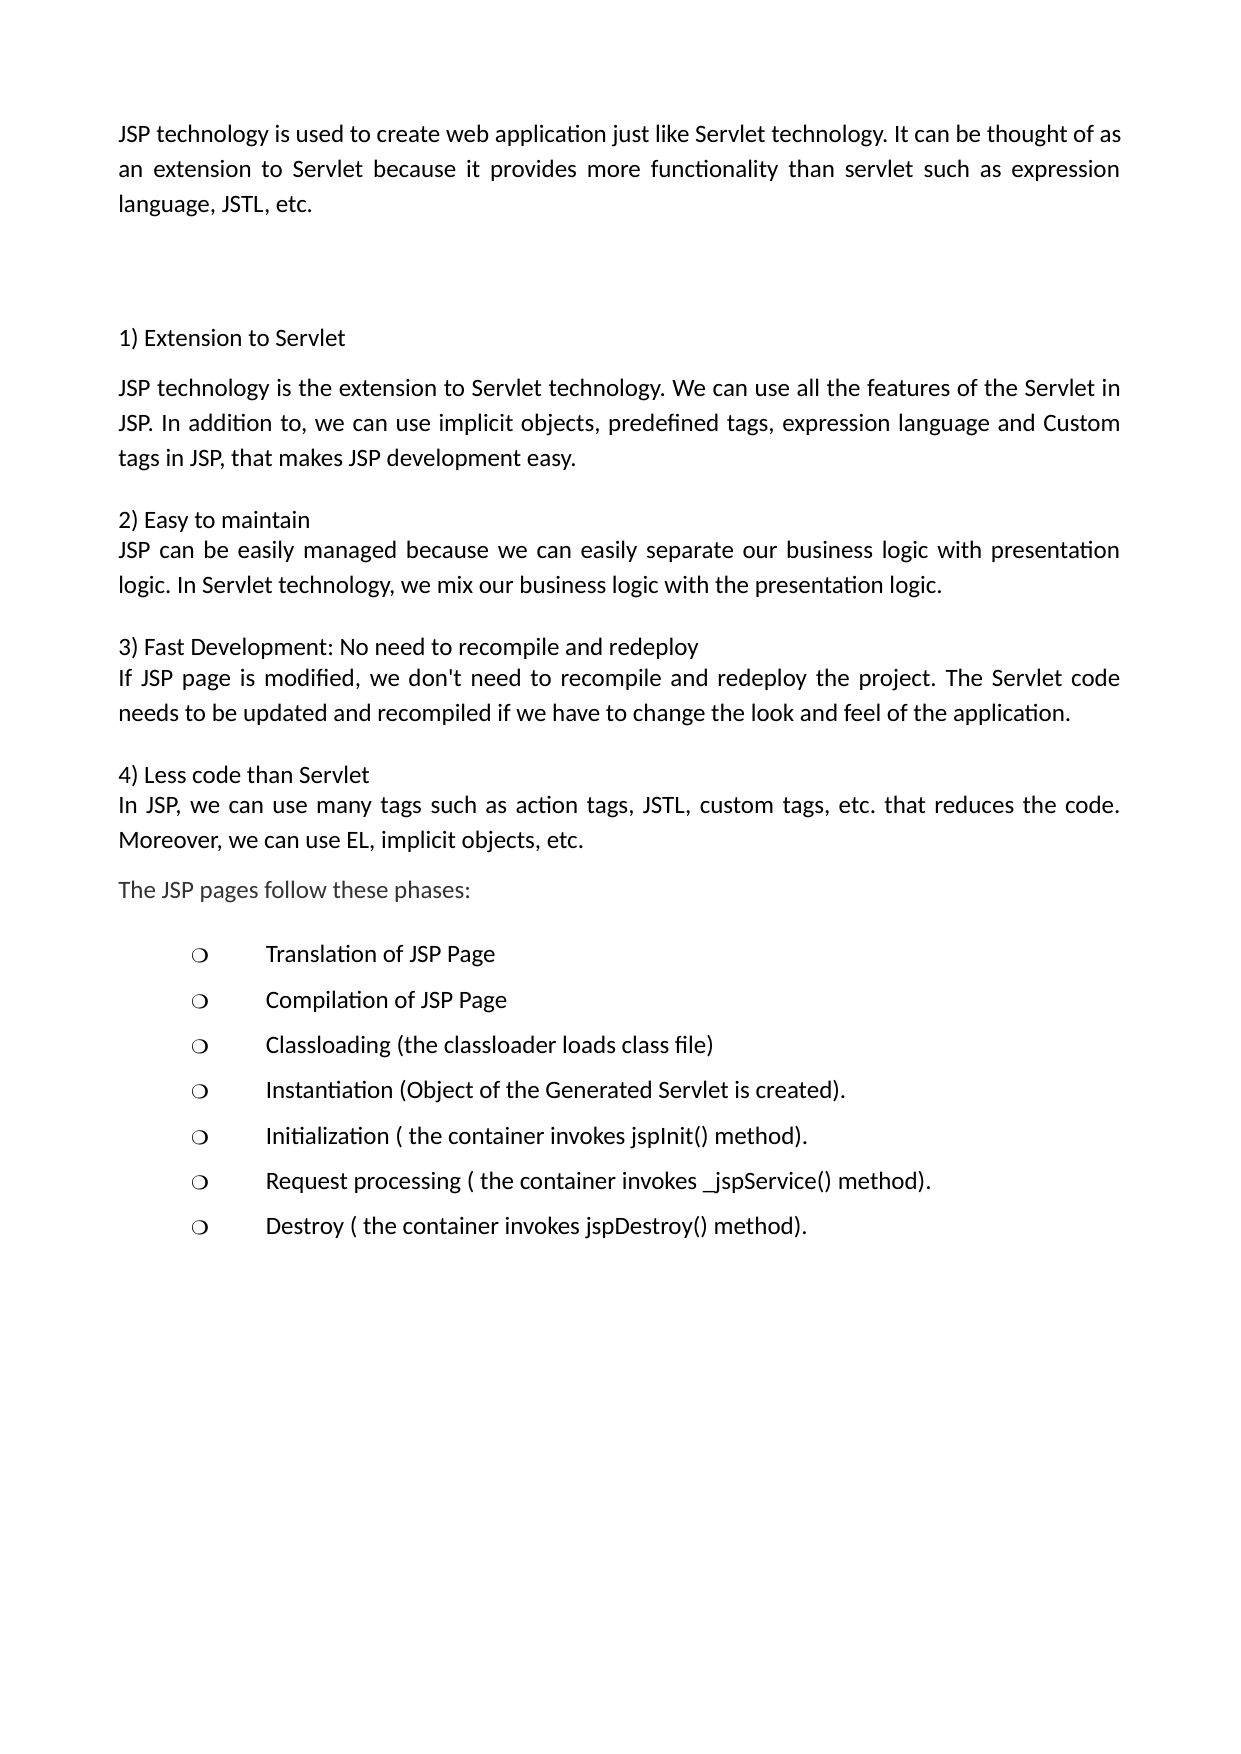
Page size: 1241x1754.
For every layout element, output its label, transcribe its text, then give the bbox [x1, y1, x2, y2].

subtitle 2) Easy to maintain [118, 504, 1122, 534]
text In JSP, we can use many tags such as action tags, JSTL, custom tags, etc. that reduces the code. Moreover, we can use EL, implicit objects, etc. [118, 790, 1122, 855]
list Request processing ( the container invokes _jspService() method). [192, 1157, 1122, 1196]
text JSP technology is used to create web application just like Servlet technology. It can be thought of as an extension to Servlet because it provides more functionality than servlet such as expression language, JSTL, etc. [118, 118, 1122, 219]
list Translation of JSP Page [192, 930, 1122, 969]
list Classloading (the classloader loads class file) [192, 1021, 1122, 1060]
list Initialization ( the container invokes jspInit() method). [192, 1111, 1122, 1150]
text JSP technology is the extension to Servlet technology. We can use all the features of the Servlet in JSP. In addition to, we can use implicit objects, predefined tags, expression language and Custom tags in JSP, that makes JSP development easy. [118, 372, 1122, 472]
list Compilation of JSP Page [192, 975, 1122, 1014]
subtitle 3) Fast Development: No need to recompile and redeploy [118, 632, 1122, 662]
text If JSP page is modified, we don't need to recompile and redeploy the project. The Servlet code needs to be updated and recompiled if we have to change the look and feel of the application. [118, 662, 1122, 728]
text The JSP pages follow these phases: [118, 874, 1122, 905]
text JSP can be easily managed because we can easily separate our business logic with presentation logic. In Servlet technology, we mix our business logic with the presentation logic. [118, 534, 1122, 600]
list Destroy ( the container invokes jspDestroy() method). [192, 1202, 1122, 1241]
subtitle 4) Less code than Servlet [118, 759, 1122, 790]
list Instantiation (Object of the Generated Servlet is created). [192, 1066, 1122, 1105]
text 1) Extension to Servlet [118, 287, 1122, 353]
